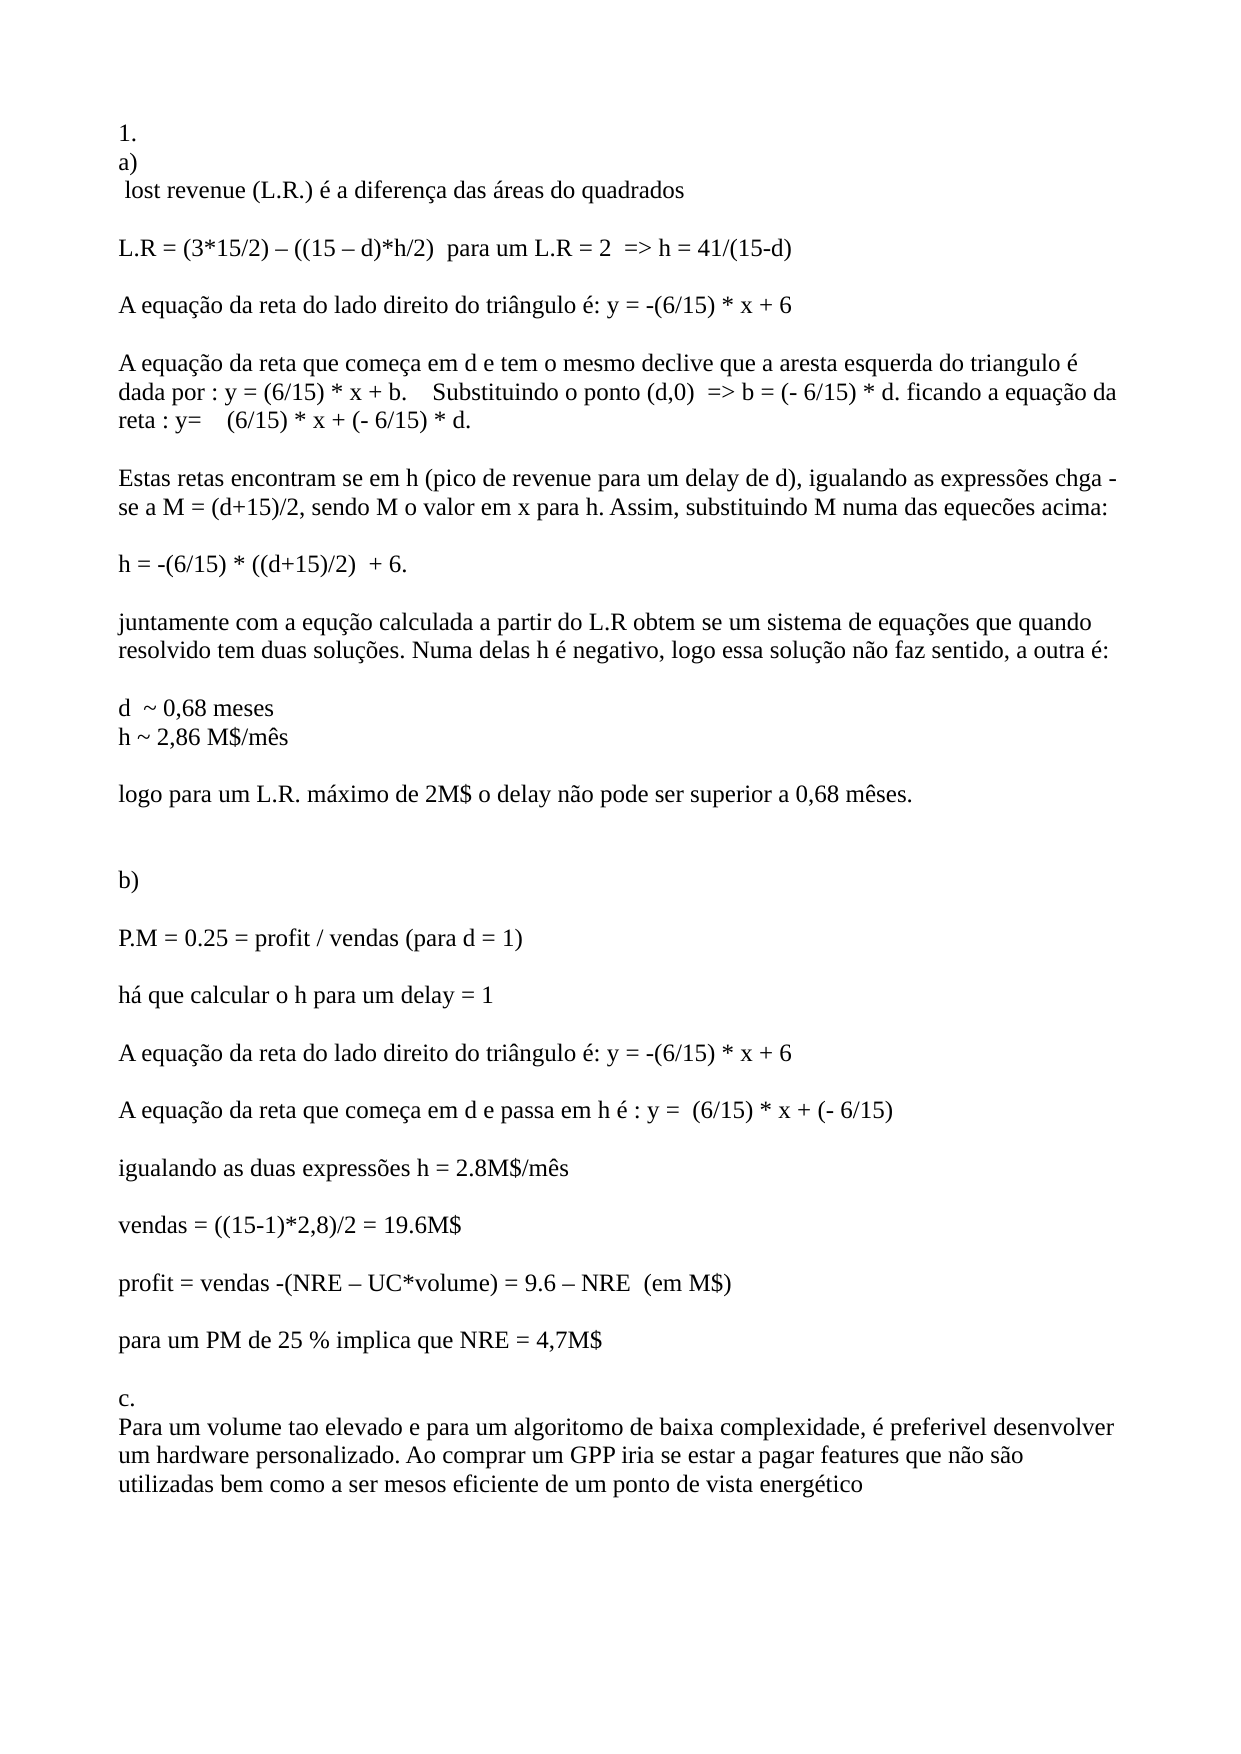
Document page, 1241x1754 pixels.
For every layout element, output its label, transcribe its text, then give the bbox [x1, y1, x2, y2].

text A equação da reta que começa em d e tem o mesmo declive que a aresta esquerda do triangulo é dada por : y = (6/15) * x + b. Substituindo o ponto (d,0) => b = (- 6/15) * d. ficando a equação da reta : y= (6/15) * x + (- 6/15) * d. [118, 348, 1122, 434]
text A equação da reta do lado direito do triângulo é: y = -(6/15) * x + 6 [118, 291, 1122, 319]
text Estas retas encontram se em h (pico de revenue para um delay de d), igualando as expressões chga -se a M = (d+15)/2, sendo M o valor em x para h. Assim, substituindo M numa das equecões acima: [118, 463, 1122, 521]
text P.M = 0.25 = profit / vendas (para d = 1) [118, 923, 1122, 952]
text lost revenue (L.R.) é a diferença das áreas do quadrados [118, 176, 1122, 204]
text a) [118, 147, 1122, 176]
text vendas = ((15-1)*2,8)/2 = 19.6M$ [118, 1211, 1122, 1239]
text d ~ 0,68 meses [118, 693, 1122, 722]
text 1. [118, 118, 1122, 147]
text profit = vendas -(NRE – UC*volume) = 9.6 – NRE (em M$) [118, 1268, 1122, 1297]
text juntamente com a equção calculada a partir do L.R obtem se um sistema de equações que quando resolvido tem duas soluções. Numa delas h é negativo, logo essa solução não faz sentido, a outra é: [118, 607, 1122, 664]
text logo para um L.R. máximo de 2M$ o delay não pode ser superior a 0,68 mêses. [118, 779, 1122, 808]
text há que calcular o h para um delay = 1 [118, 981, 1122, 1009]
text c. [118, 1383, 1122, 1412]
text A equação da reta que começa em d e passa em h é : y = (6/15) * x + (- 6/15) [118, 1096, 1122, 1124]
text para um PM de 25 % implica que NRE = 4,7M$ [118, 1326, 1122, 1354]
text L.R = (3*15/2) – ((15 – d)*h/2) para um L.R = 2 => h = 41/(15-d) [118, 233, 1122, 262]
text Para um volume tao elevado e para um algoritomo de baixa complexidade, é preferivel desenvolver um hardware personalizado. Ao comprar um GPP iria se estar a pagar features que não são utilizadas bem como a ser mesos eficiente de um ponto de vista energético [118, 1412, 1122, 1498]
text h = -(6/15) * ((d+15)/2) + 6. [118, 549, 1122, 578]
text h ~ 2,86 M$/mês [118, 722, 1122, 751]
text igualando as duas expressões h = 2.8M$/mês [118, 1153, 1122, 1182]
text A equação da reta do lado direito do triângulo é: y = -(6/15) * x + 6 [118, 1038, 1122, 1067]
text b) [118, 866, 1122, 894]
